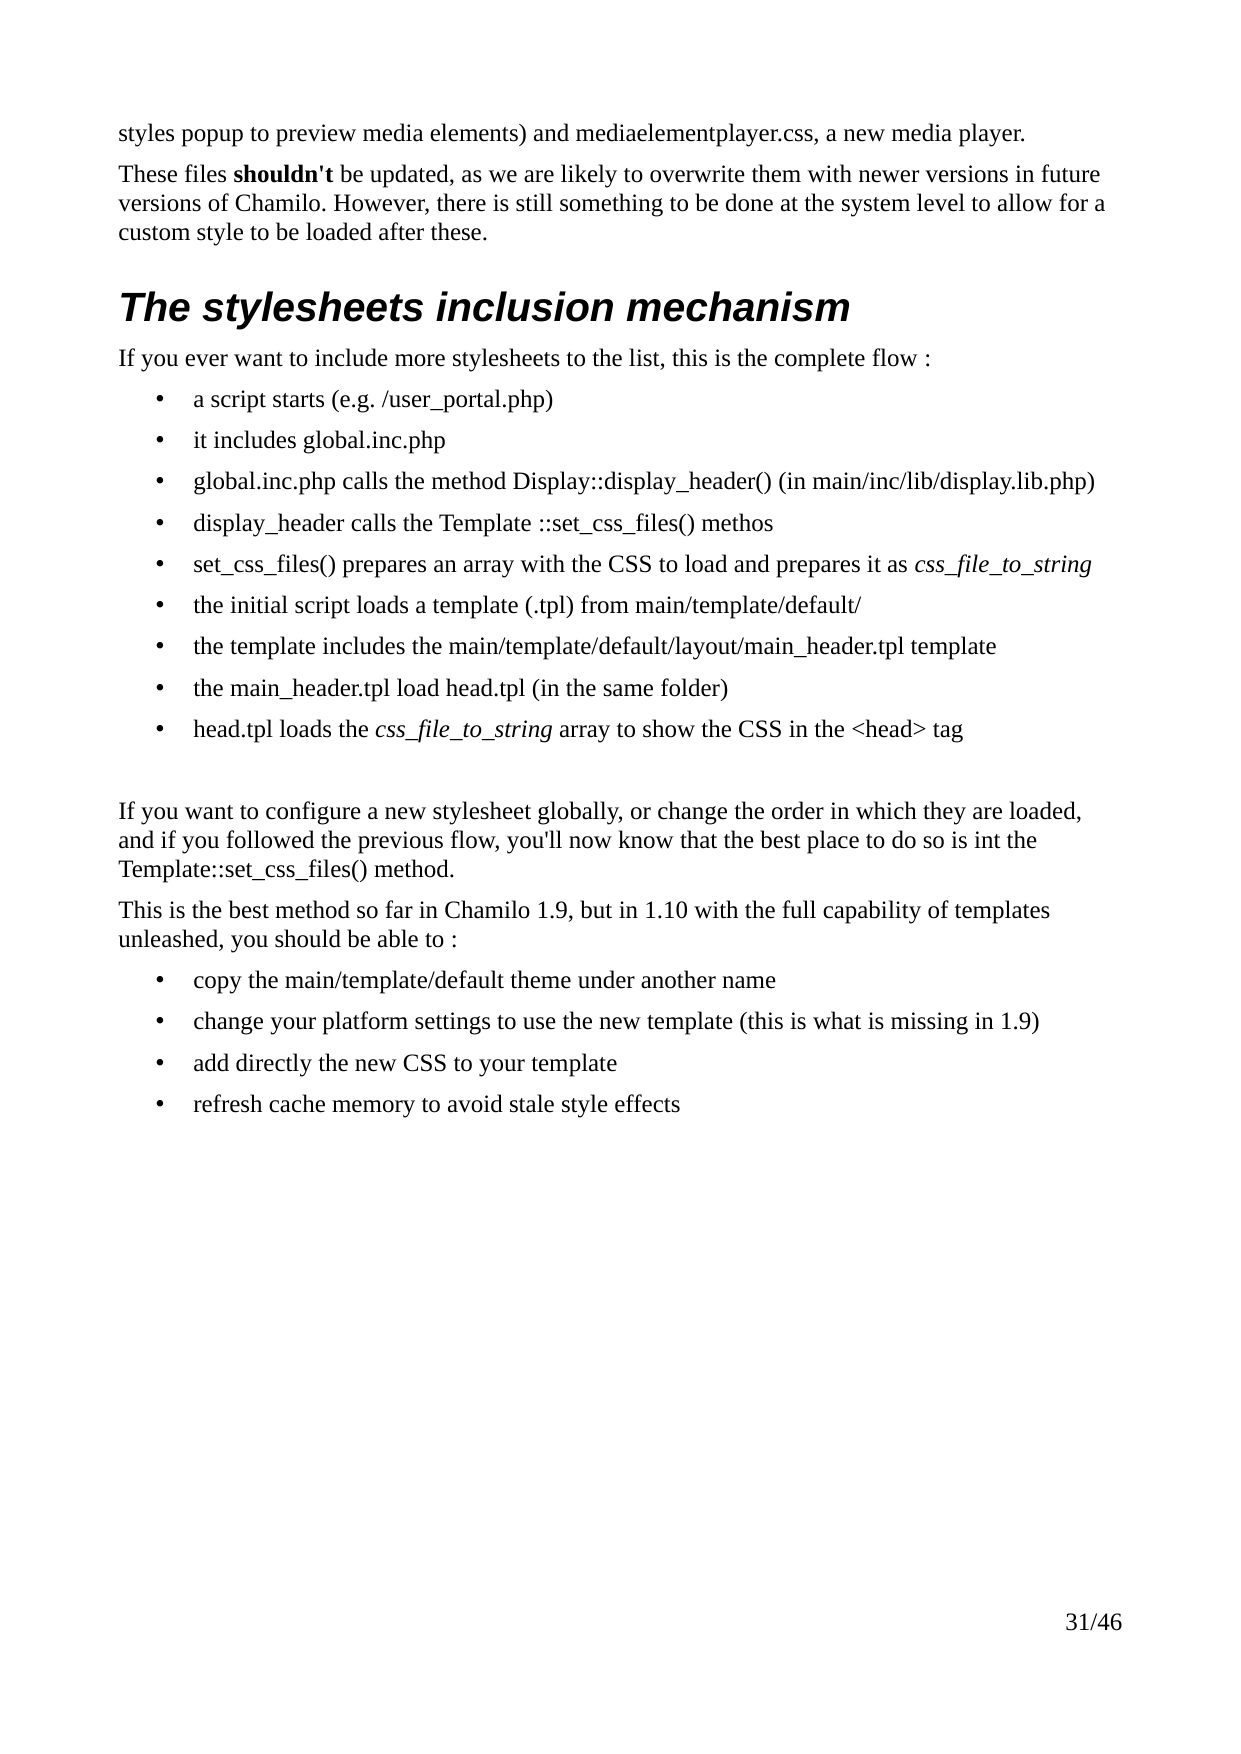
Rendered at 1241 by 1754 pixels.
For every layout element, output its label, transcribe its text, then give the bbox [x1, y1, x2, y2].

list display_header calls the Template ::set_css_files() methos [156, 508, 1122, 536]
text If you ever want to include more stylesheets to the list, this is the complete flow : [118, 343, 1122, 371]
list the initial script loads a template (.tpl) from main/template/default/ [156, 590, 1122, 619]
list the template includes the main/template/default/layout/main_header.tpl template [156, 631, 1122, 660]
text This is the best method so far in Chamilo 1.9, but in 1.10 with the full capability of templates unleashed, you should be able to : [118, 895, 1122, 953]
subtitle The stylesheets inclusion mechanism [118, 283, 1122, 330]
text These files shouldn't be updated, as we are likely to overwrite them with newer versions in future versions of Chamilo. However, there is still something to be done at the system level to allow for a custom style to be loaded after these. [118, 159, 1122, 246]
text If you want to configure a new stylesheet globally, or change the order in which they are loaded, and if you followed the previous flow, you'll now know that the best place to do so is int the Template::set_css_files() method. [118, 796, 1122, 883]
list set_css_files() prepares an array with the CSS to load and prepares it as css_file_to_string [156, 549, 1122, 578]
list it includes global.inc.php [156, 425, 1122, 454]
list change your platform settings to use the new template (this is what is missing in 1.9) [156, 1006, 1122, 1035]
list the main_header.tpl load head.tpl (in the same folder) [156, 673, 1122, 701]
list copy the main/template/default theme under another name [156, 965, 1122, 994]
list a script starts (e.g. /user_portal.php) [156, 384, 1122, 413]
list head.tpl loads the css_file_to_string array to show the CSS in the <head> tag [156, 714, 1122, 743]
list global.inc.php calls the method Display::display_header() (in main/inc/lib/display.lib.php) [156, 466, 1122, 495]
list refresh cache memory to avoid stale style effects [156, 1089, 1122, 1118]
text styles popup to preview media elements) and mediaelementplayer.css, a new media player. [118, 118, 1122, 147]
list add directly the new CSS to your template [156, 1048, 1122, 1076]
